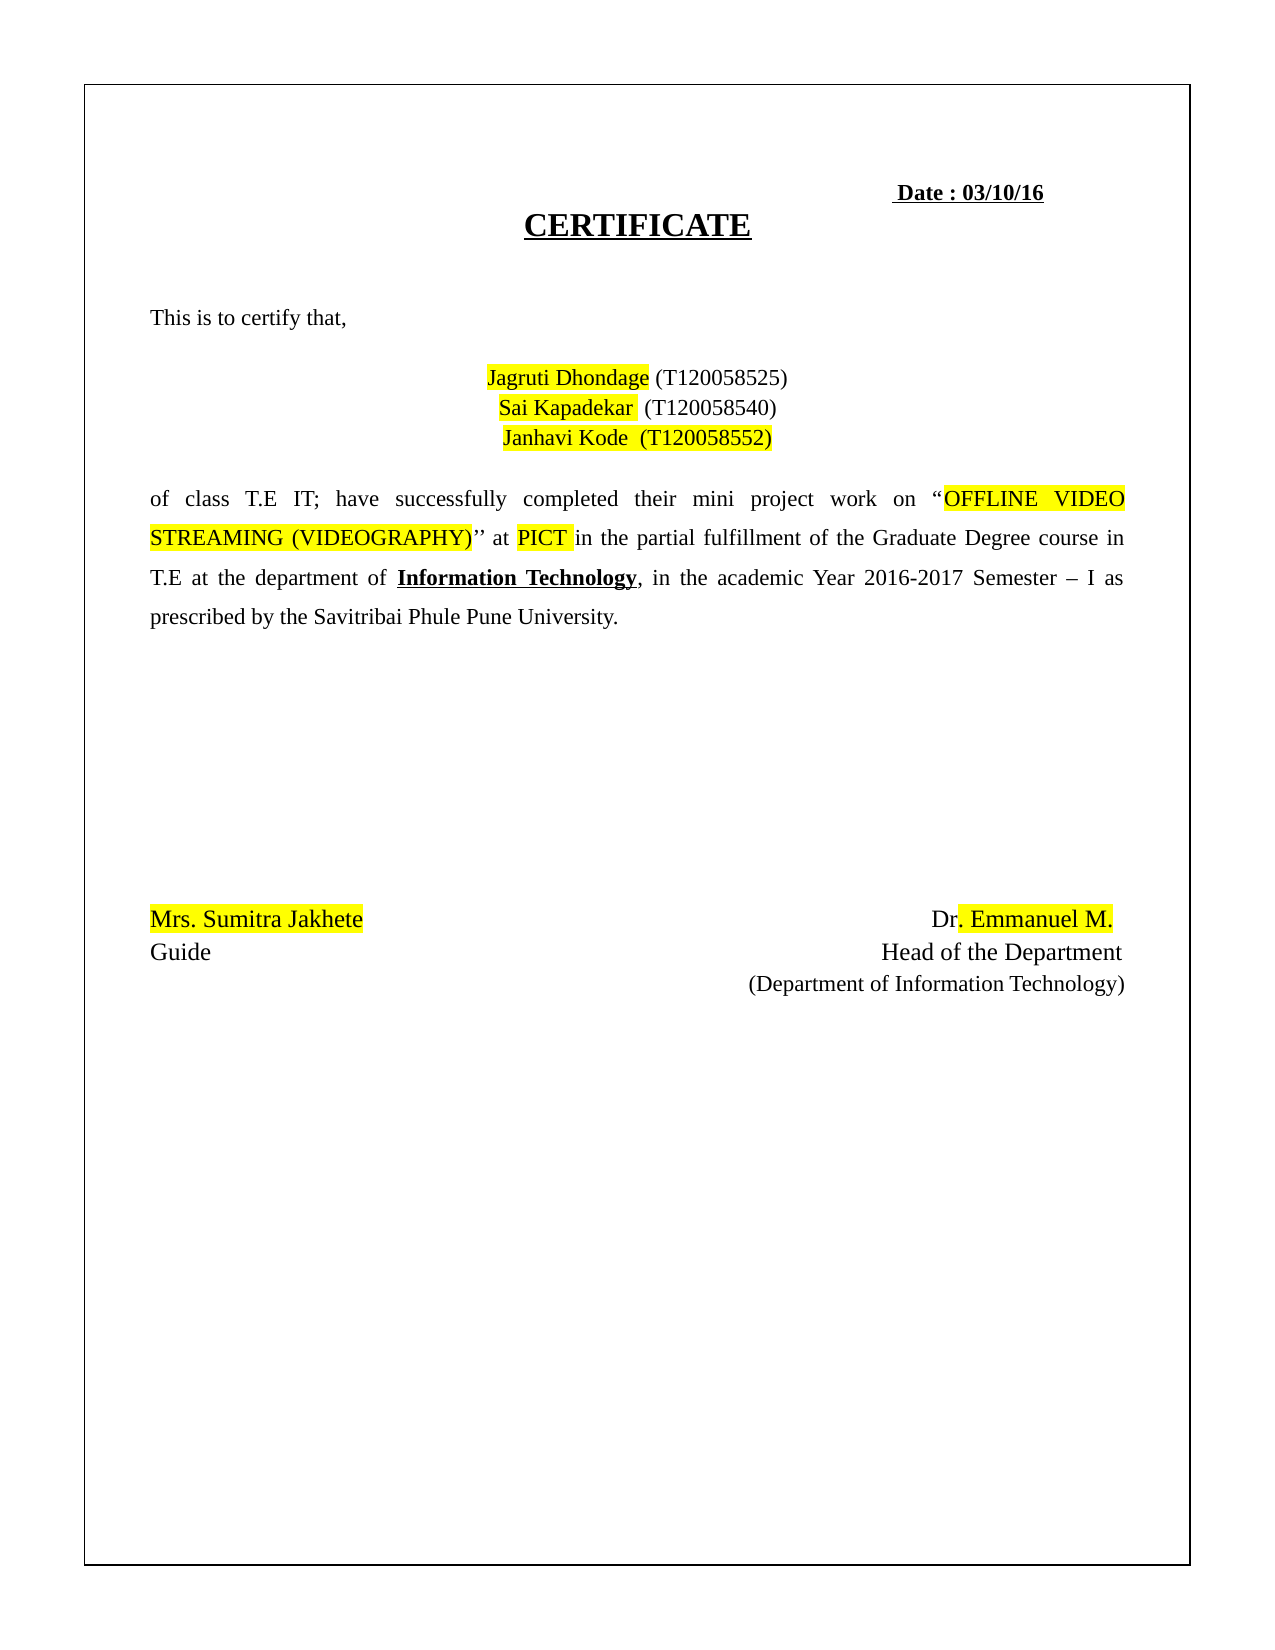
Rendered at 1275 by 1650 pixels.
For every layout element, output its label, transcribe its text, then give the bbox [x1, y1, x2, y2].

text Guide Head of the Department [150, 937, 1125, 966]
text Janhavi Kode (T120058552) [150, 424, 1125, 451]
text Mrs. Sumitra Jakhete Dr. Emmanuel M. [150, 904, 1125, 933]
text Date : 03/10/16 [150, 179, 1125, 205]
text This is to certify that, [150, 304, 1125, 330]
text (Department of Information Technology) [150, 970, 1125, 996]
text of class T.E IT; have successfully completed their mini project work on “OFFLINE VIDEO STREAMING (VIDEOGRAPHY)’’ at PICT in the partial fulfillment of the Graduate Degree course in T.E at the department of Information Technology, in the academic Year 2016-2017 Semester – I as prescribed by the Savitribai Phule Pune University. [150, 485, 1125, 630]
text Jagruti Dhondage (T120058525) [150, 364, 1125, 390]
text Sai Kapadekar (T120058540) [150, 394, 1125, 421]
text CERTIFICATE [150, 205, 1125, 243]
